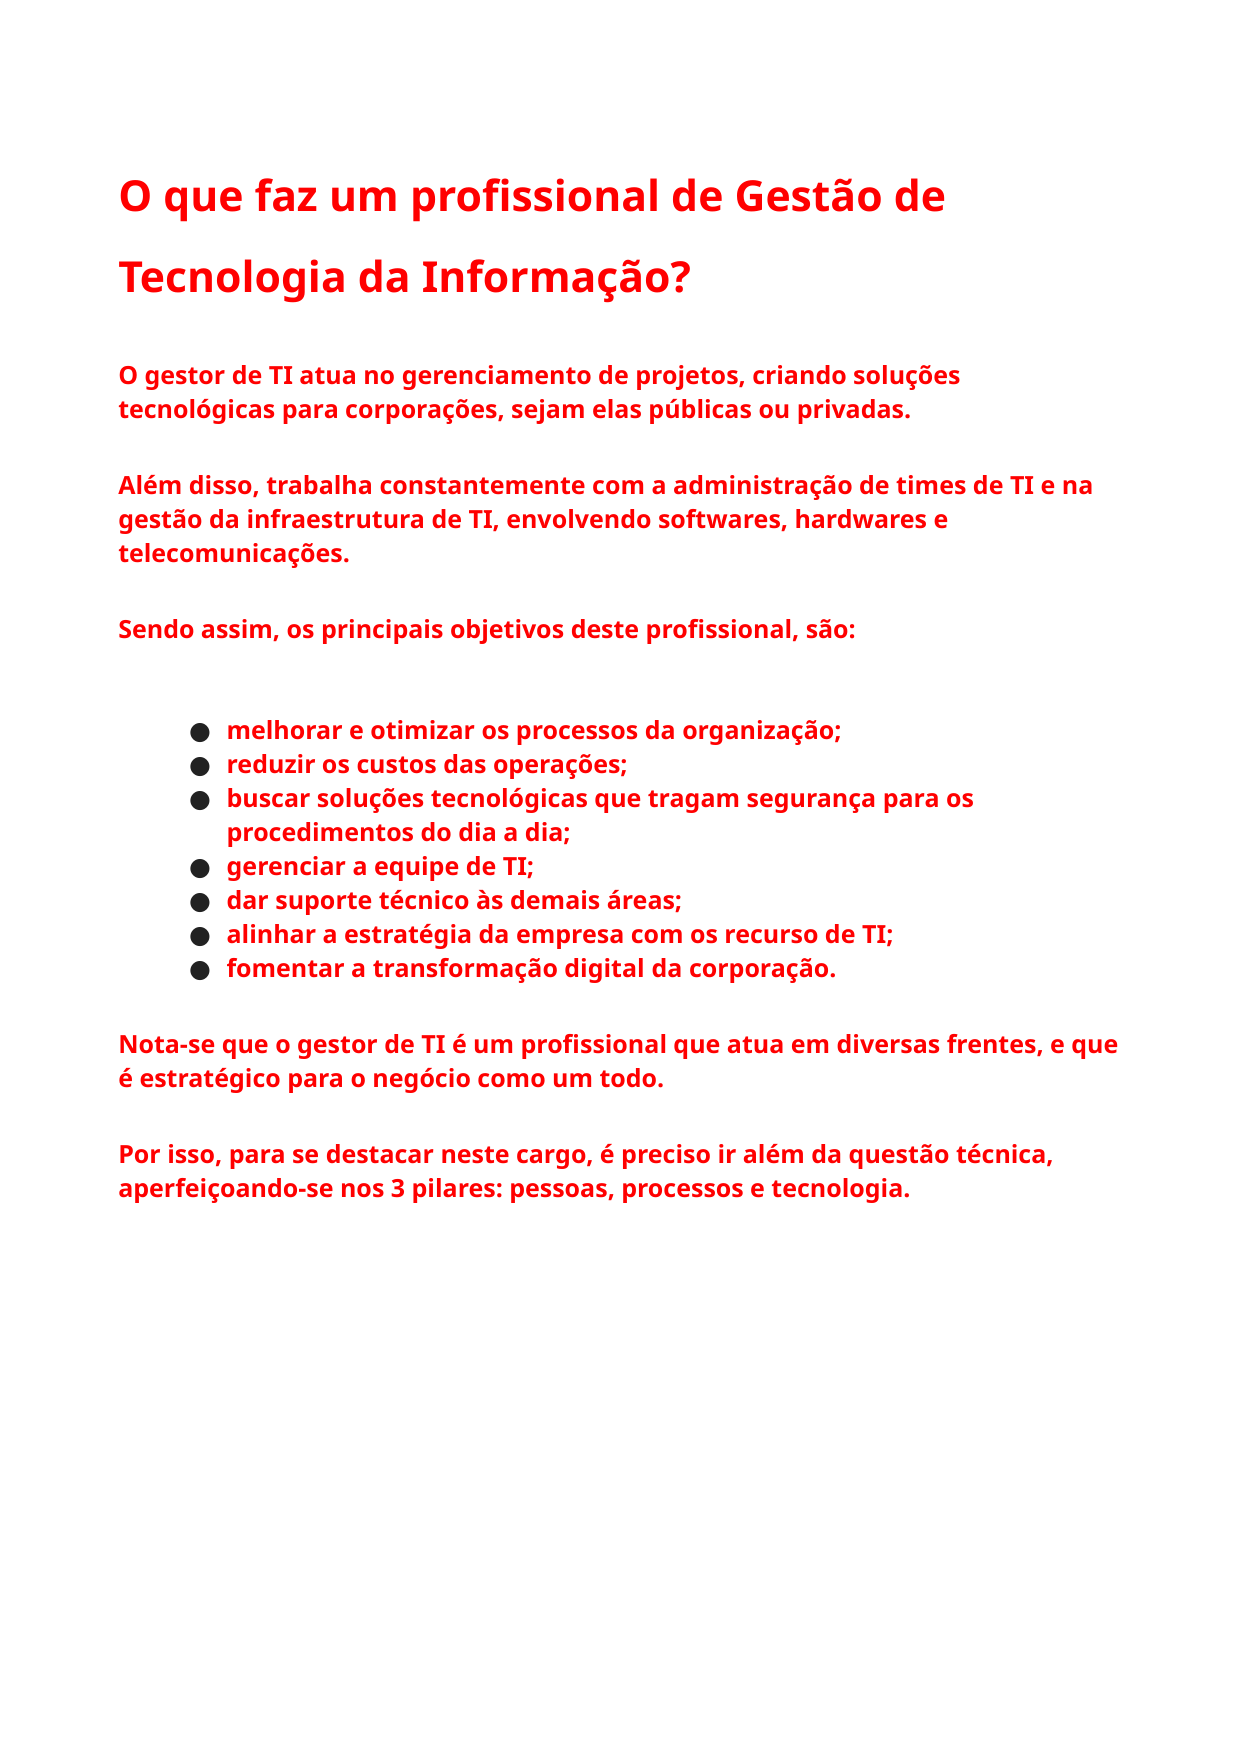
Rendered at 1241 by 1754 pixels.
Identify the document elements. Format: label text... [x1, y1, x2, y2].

list reduzir os custos das operações; [189, 746, 1122, 780]
text Por isso, para se destacar neste cargo, é preciso ir além da questão técnica, aperfeiçoando-se nos 3 pilares: pessoas, processos e tecnologia. [118, 1136, 1122, 1204]
list gerenciar a equipe de TI; [189, 848, 1122, 883]
list alinhar a estratégia da empresa com os recurso de TI; [189, 917, 1122, 951]
list fomentar a transformação digital da corporação. [189, 951, 1122, 985]
list dar suporte técnico às demais áreas; [189, 883, 1122, 917]
subtitle O que faz um profissional de Gestão de Tecnologia da Informação? [118, 166, 1122, 304]
list buscar soluções tecnológicas que tragam segurança para os procedimentos do dia a dia; [189, 780, 1122, 848]
text O gestor de TI atua no gerenciamento de projetos, criando soluções tecnológicas para corporações, sejam elas públicas ou privadas. [118, 358, 1122, 426]
text Sendo assim, os principais objetivos deste profissional, são: [118, 612, 1122, 646]
text Além disso, trabalha constantemente com a administração de times de TI e na gestão da infraestrutura de TI, envolvendo softwares, hardwares e telecomunicações. [118, 468, 1122, 570]
list melhorar e otimizar os processos da organização; [189, 712, 1122, 746]
text Nota-se que o gestor de TI é um profissional que atua em diversas frentes, e que é estratégico para o negócio como um todo. [118, 1026, 1122, 1094]
